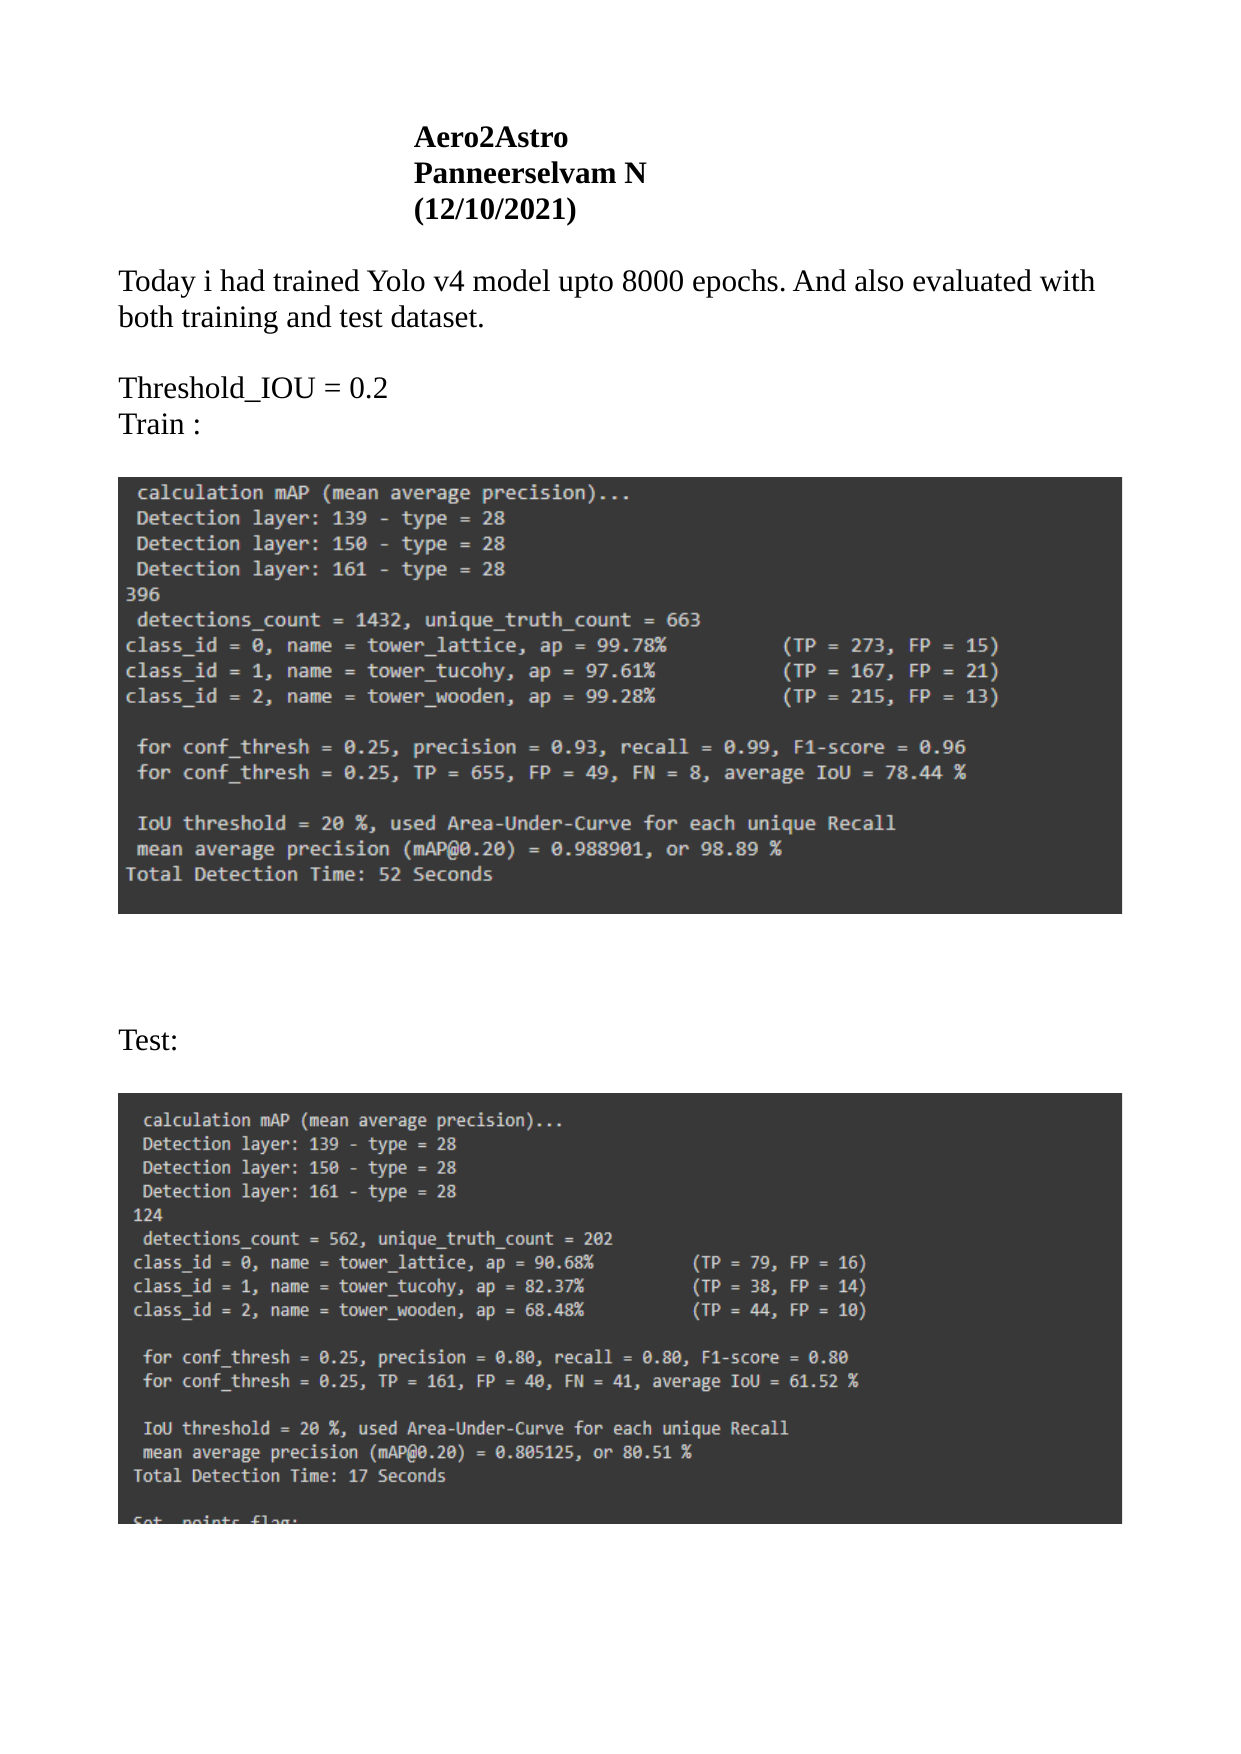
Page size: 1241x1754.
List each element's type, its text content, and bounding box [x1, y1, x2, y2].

picture [118, 1093, 1123, 1524]
text (12/10/2021) [118, 190, 1122, 226]
text Panneerselvam N [118, 154, 1122, 190]
text Aero2Astro [118, 118, 1122, 154]
text Test: [118, 1021, 1122, 1057]
text Today i had trained Yolo v4 model upto 8000 epochs. And also evaluated with both training and test dataset. [118, 262, 1122, 334]
picture [118, 477, 1123, 914]
text Threshold_IOU = 0.2 [118, 370, 1122, 406]
text Train : [118, 406, 1122, 442]
